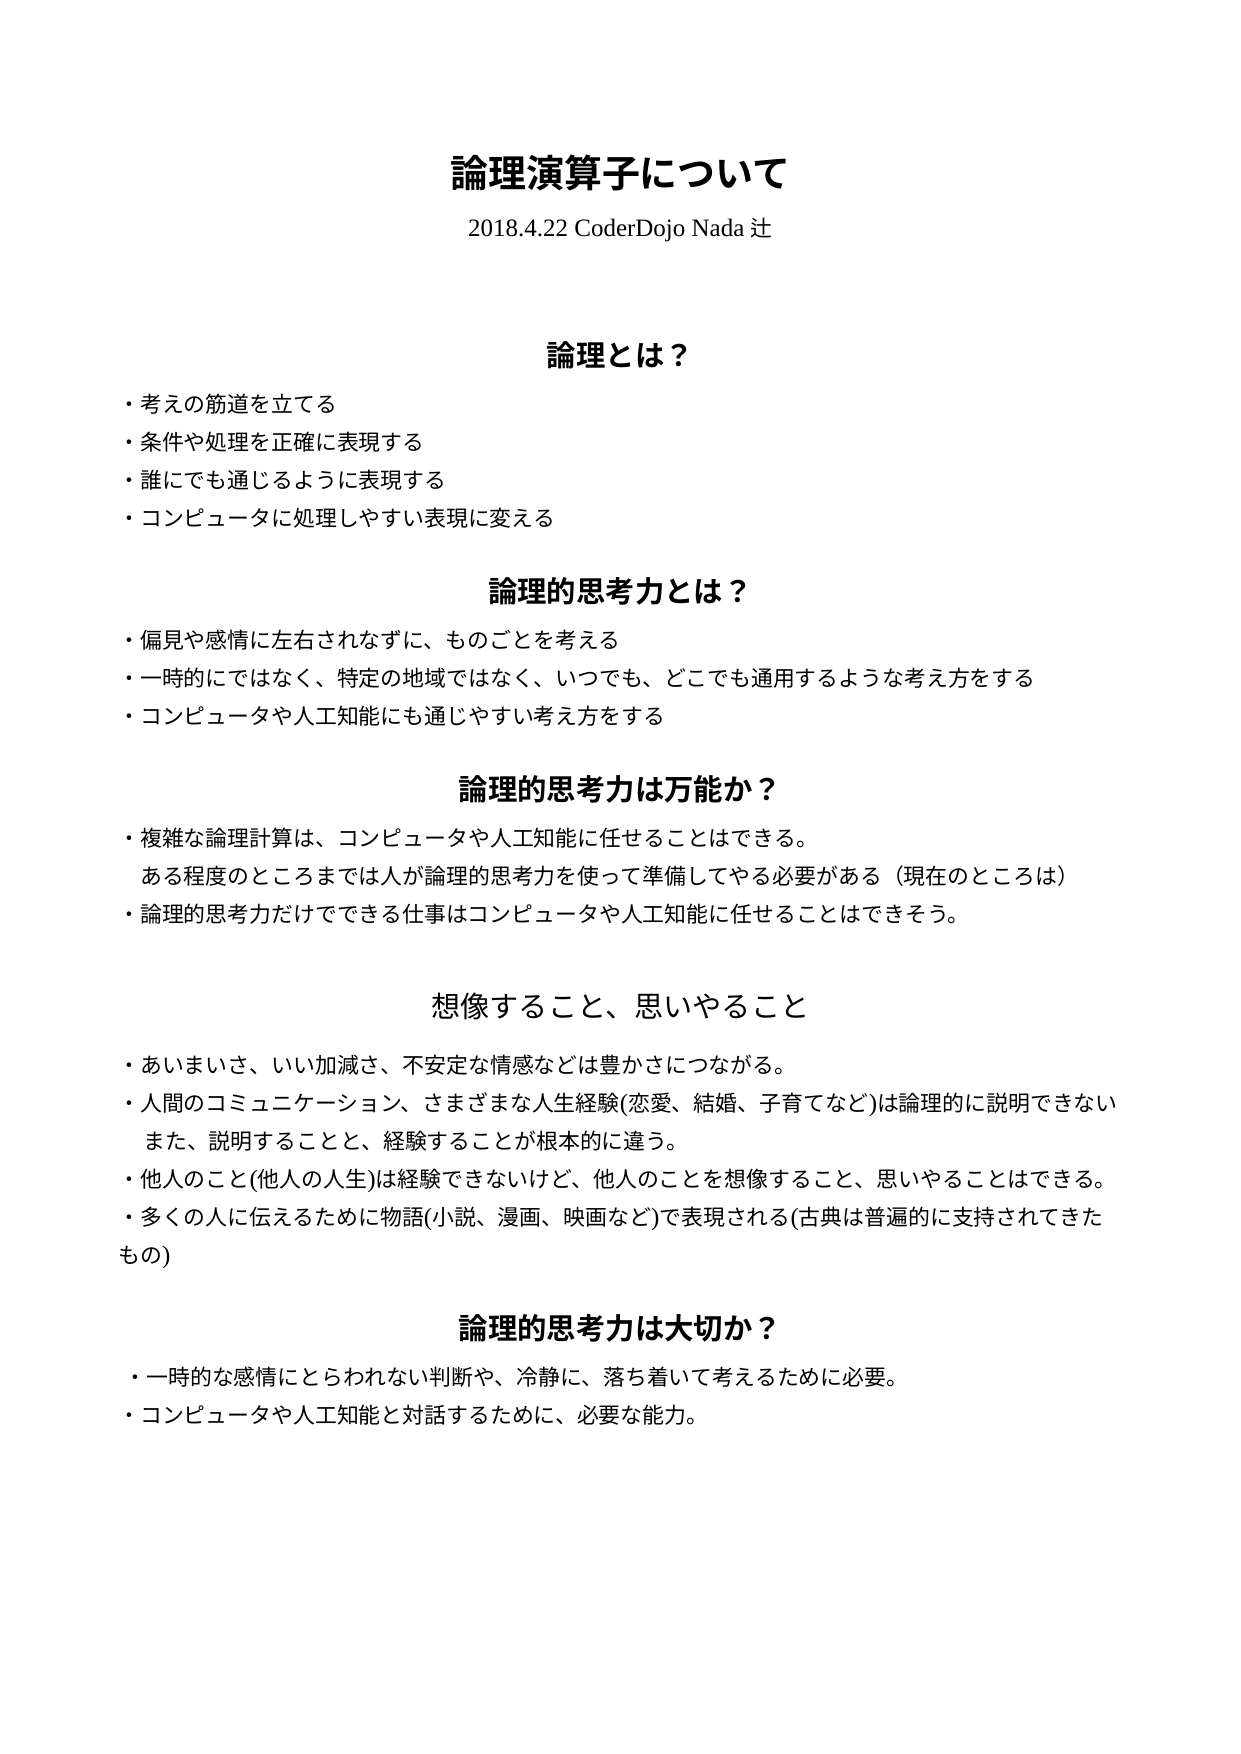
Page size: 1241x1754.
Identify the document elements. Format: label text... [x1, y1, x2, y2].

text ・偏見や感情に左右されなずに、ものごとを考える ・一時的にではなく、特定の地域ではなく、いつでも、どこでも通用するような考え方をする ・コンピュータや人工知能にも通じやすい考え方をする [118, 623, 1122, 731]
text ・考えの筋道を立てる ・条件や処理を正確に表現する ・誰にでも通じるように表現する ・コンピュータに処理しやすい表現に変える [118, 387, 1122, 533]
subtitle 論理演算子について [118, 143, 1122, 198]
subtitle 論理的思考力は大切か？ [118, 1305, 1122, 1348]
subtitle 論理的思考力とは？ [118, 568, 1122, 611]
text ・あいまいさ、いい加減さ、不安定な情感などは豊かさにつながる。 ・人間のコミュニケーション、さまざまな人生経験(恋愛、結婚、子育てなど)は論理的に説明できない また、説明することと、経験することが根本的に違う。 ・他人のこと(他人の人生)は経験できないけど、他人のことを想像すること、思いやることはできる。 ・多くの人に伝えるために物語(小説、漫画、映画など)で表現される(古典は普遍的に支持されてきたもの) [118, 1048, 1122, 1270]
text ・一時的な感情にとらわれない判断や、冷静に、落ち着いて考えるために必要。 ・コンピュータや人工知能と対話するために、必要な能力。 [118, 1360, 1122, 1430]
text ・複雑な論理計算は、コンピュータや人工知能に任せることはできる。 ある程度のところまでは人が論理的思考力を使って準備してやる必要がある（現在のところは） ・論理的思考力だけでできる仕事はコンピュータや人工知能に任せることはできそう。 [118, 821, 1122, 963]
text 2018.4.22 CoderDojo Nada 辻 [118, 211, 1122, 242]
text 想像すること、思いやること [118, 983, 1122, 1026]
subtitle 論理的思考力は万能か？ [118, 766, 1122, 808]
subtitle 論理とは？ [118, 332, 1122, 375]
